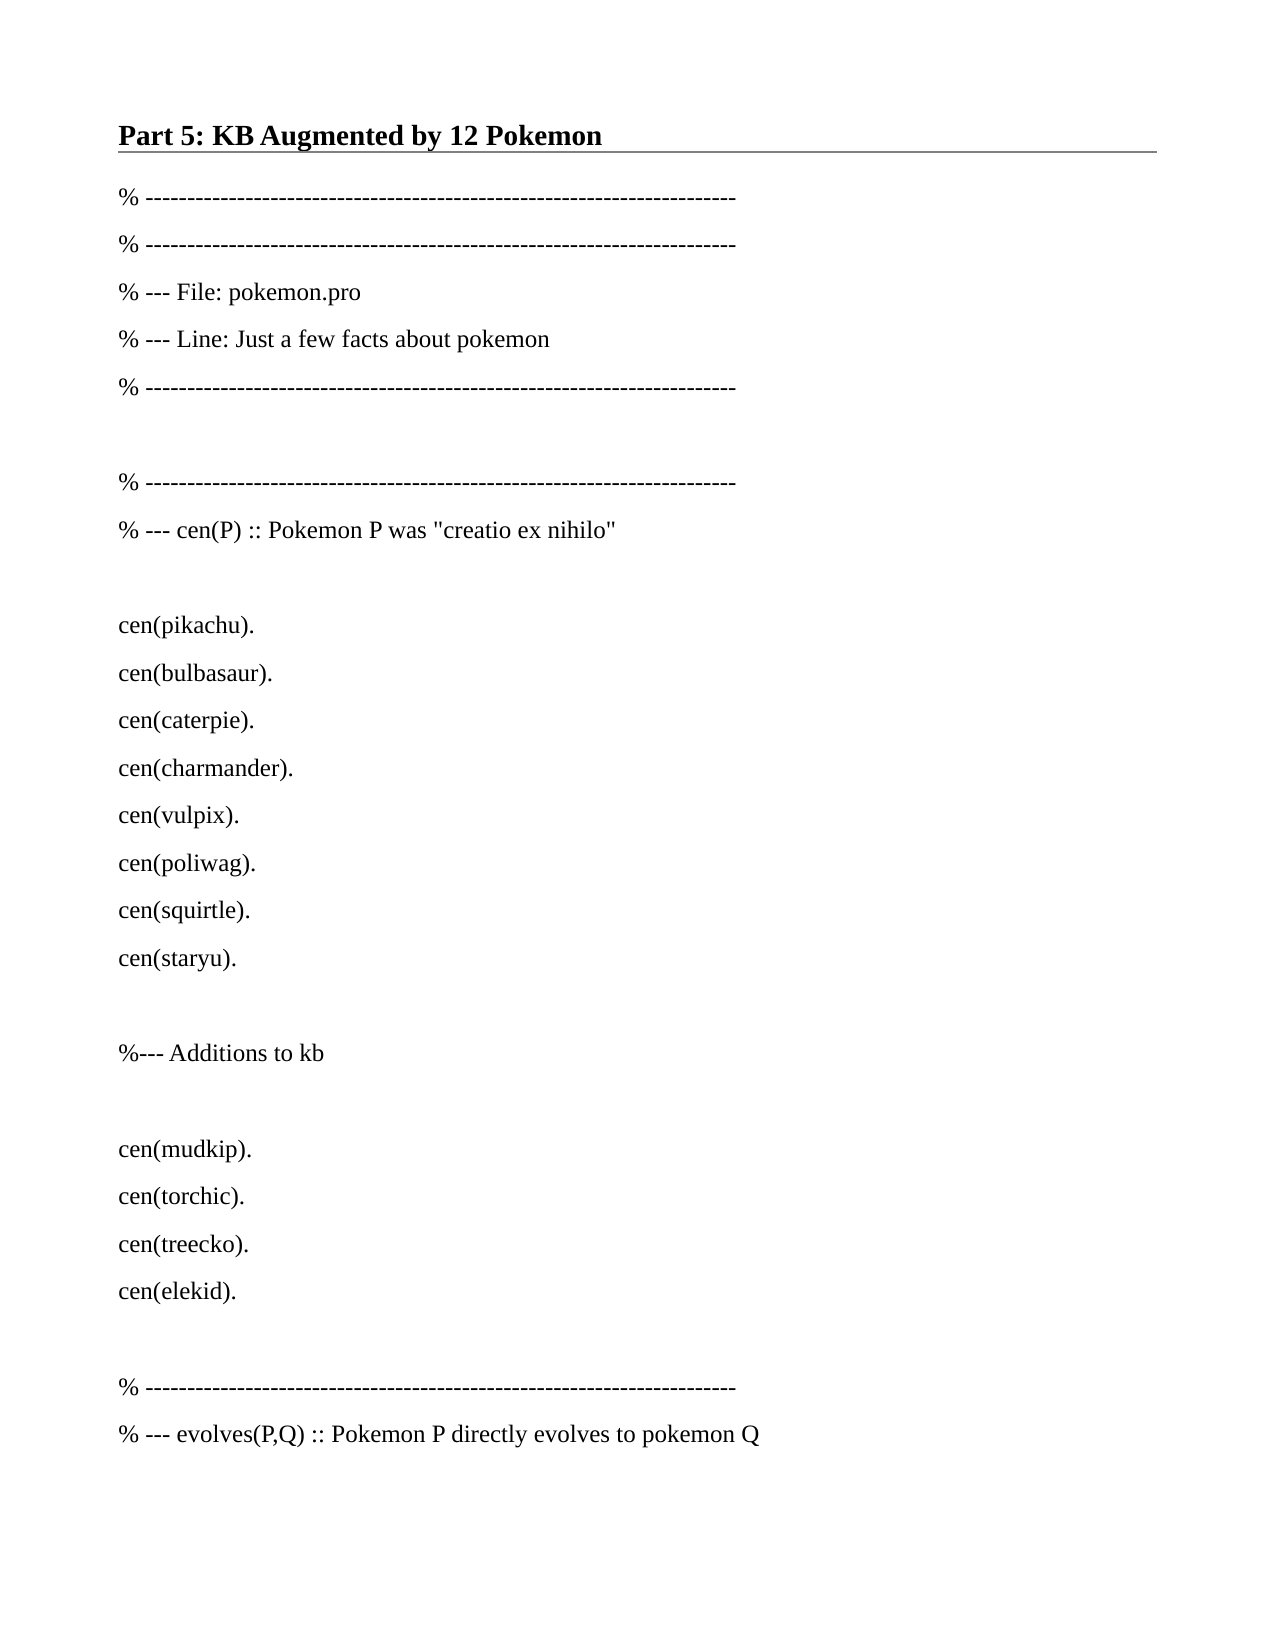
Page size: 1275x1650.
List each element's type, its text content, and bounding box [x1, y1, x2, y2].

text cen(caterpie). [118, 705, 1157, 734]
text cen(vulpix). [118, 800, 1157, 829]
text cen(squirtle). [118, 896, 1157, 924]
text cen(poliwag). [118, 848, 1157, 877]
text cen(elekid). [118, 1276, 1157, 1305]
text % ----------------------------------------------------------------------- [118, 467, 1157, 496]
text % ----------------------------------------------------------------------- [118, 372, 1157, 401]
text Part 5: KB Augmented by 12 Pokemon [118, 118, 1157, 151]
text cen(charmander). [118, 753, 1157, 782]
text % --- cen(P) :: Pokemon P was "creatio ex nihilo" [118, 515, 1157, 543]
text % --- File: pokemon.pro [118, 277, 1157, 306]
text % --- evolves(P,Q) :: Pokemon P directly evolves to pokemon Q [118, 1419, 1157, 1448]
text % ----------------------------------------------------------------------- [118, 182, 1157, 210]
text cen(torchic). [118, 1181, 1157, 1210]
text cen(treecko). [118, 1229, 1157, 1258]
text %--- Additions to kb [118, 1038, 1157, 1067]
text % ----------------------------------------------------------------------- [118, 1372, 1157, 1400]
text cen(pikachu). [118, 610, 1157, 639]
text % --- Line: Just a few facts about pokemon [118, 324, 1157, 353]
text cen(mudkip). [118, 1134, 1157, 1162]
text cen(bulbasaur). [118, 658, 1157, 686]
text cen(staryu). [118, 943, 1157, 972]
text % ----------------------------------------------------------------------- [118, 229, 1157, 258]
